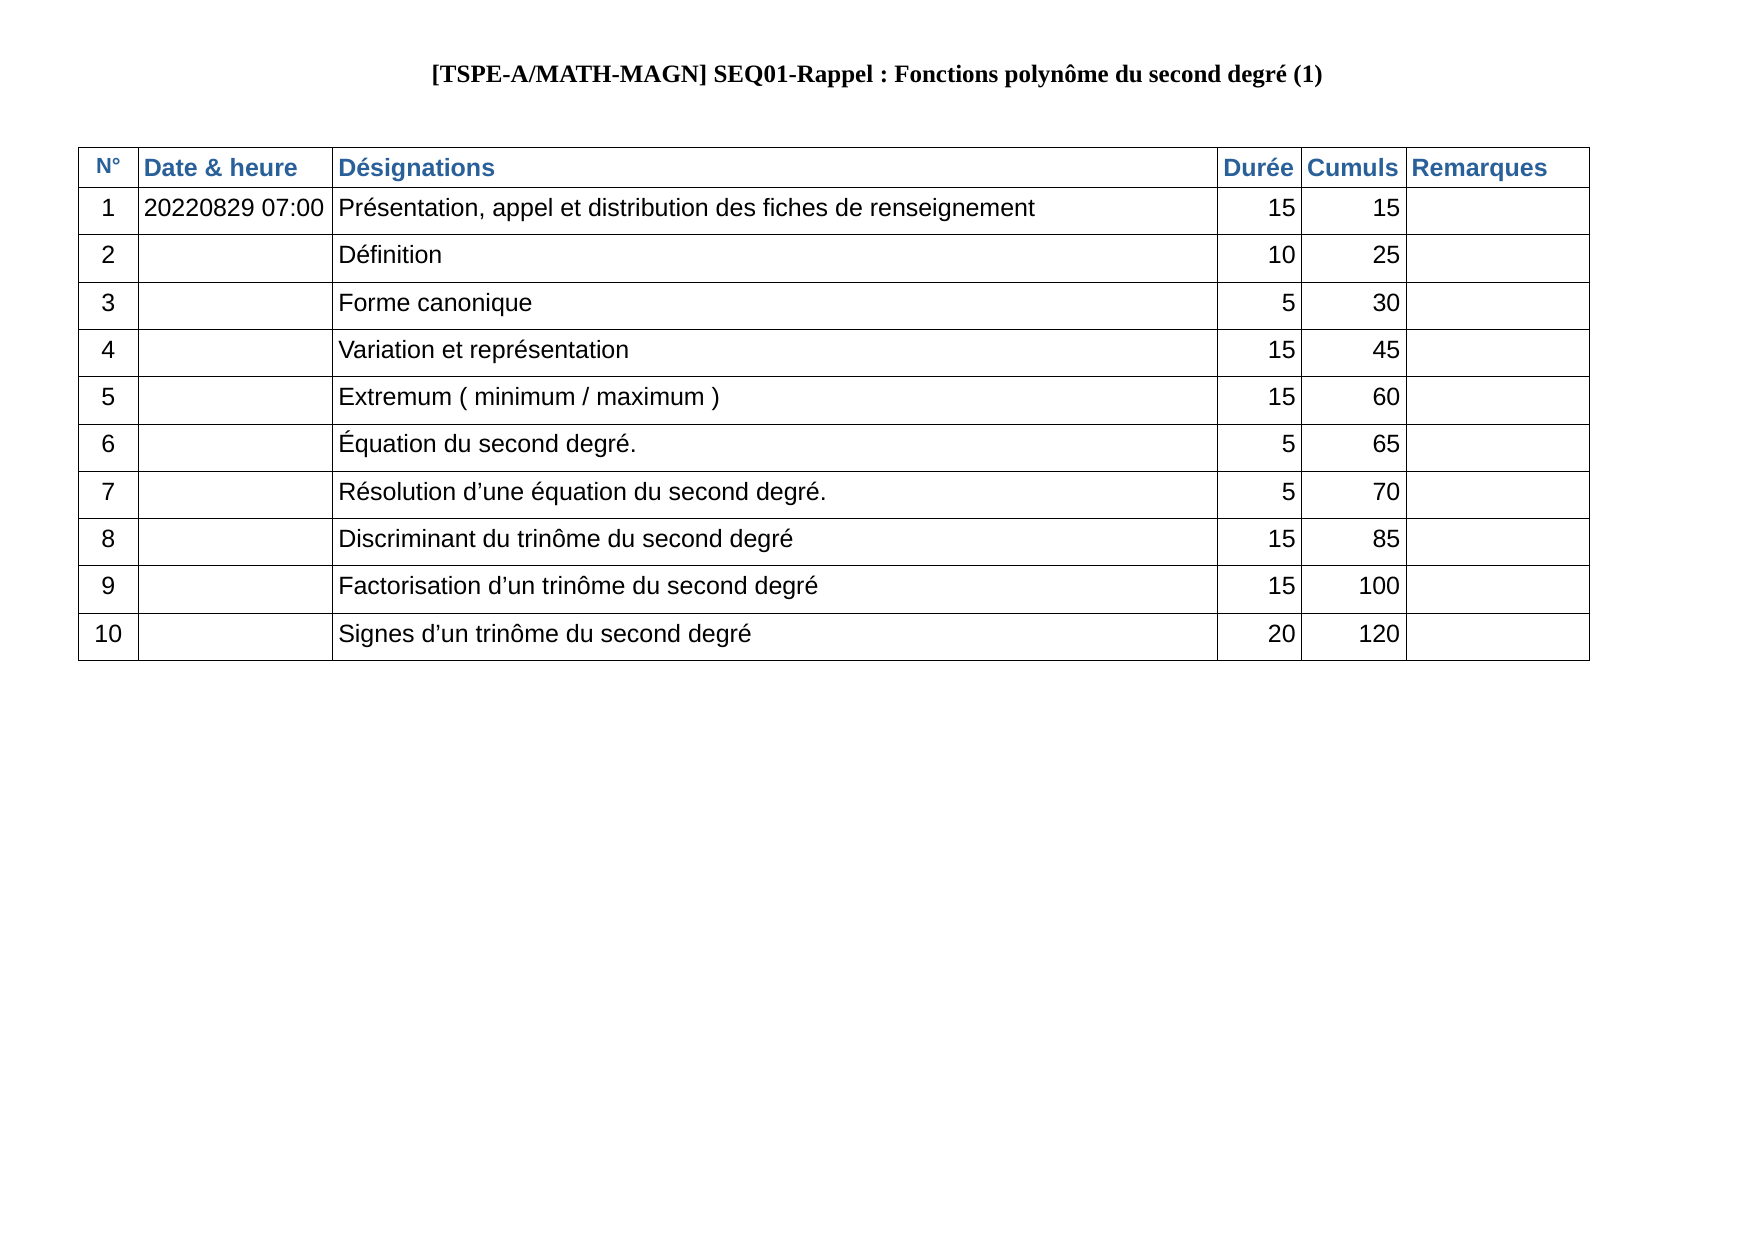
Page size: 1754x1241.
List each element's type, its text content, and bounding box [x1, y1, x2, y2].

table_cell 2 [79, 235, 138, 282]
table_cell 15 [1218, 188, 1301, 234]
table_header Date & heure [139, 148, 332, 187]
table_cell 85 [1302, 519, 1406, 565]
table_cell 3 [79, 283, 138, 329]
table_cell [1407, 235, 1589, 282]
table_cell 1 [79, 188, 138, 234]
table_cell 65 [1302, 425, 1406, 471]
table_cell 60 [1302, 377, 1406, 423]
table_cell [139, 377, 332, 423]
table_cell Variation et représentation [333, 330, 1217, 376]
table_cell Extremum ( minimum / maximum ) [333, 377, 1217, 423]
table_cell 15 [1218, 519, 1301, 565]
table_cell [139, 330, 332, 376]
table_cell 45 [1302, 330, 1406, 376]
table_cell 15 [1218, 566, 1301, 613]
table_cell [139, 566, 332, 613]
table_header Désignations [333, 148, 1217, 187]
table_cell 20220829 07:00 [139, 188, 332, 234]
table_cell 15 [1218, 330, 1301, 376]
table_header N° [79, 148, 138, 187]
table_cell 9 [79, 566, 138, 613]
table_cell 20 [1218, 614, 1301, 660]
table_header Cumuls [1302, 148, 1406, 187]
table_cell Signes d’un trinôme du second degré [333, 614, 1217, 660]
table_cell 5 [1218, 425, 1301, 471]
table_cell 30 [1302, 283, 1406, 329]
table_cell 5 [1218, 472, 1301, 518]
table_cell [1407, 330, 1589, 376]
table_cell 8 [79, 519, 138, 565]
table_cell [139, 472, 332, 518]
table_cell Forme canonique [333, 283, 1217, 329]
table_cell Équation du second degré. [333, 425, 1217, 471]
table_cell Résolution d’une équation du second degré. [333, 472, 1217, 518]
table_cell 70 [1302, 472, 1406, 518]
table_cell 15 [1302, 188, 1406, 234]
table_cell 100 [1302, 566, 1406, 613]
table_cell [1407, 188, 1589, 234]
table_cell Définition [333, 235, 1217, 282]
table_cell [139, 235, 332, 282]
table_cell [1407, 283, 1589, 329]
table_cell [1407, 614, 1589, 660]
table_cell 25 [1302, 235, 1406, 282]
table_cell [1407, 519, 1589, 565]
table_header Remarques [1407, 148, 1589, 187]
table_cell 5 [79, 377, 138, 423]
table_cell [139, 614, 332, 660]
table_header Durée [1218, 148, 1301, 187]
table_cell 7 [79, 472, 138, 518]
table_cell [1407, 425, 1589, 471]
table_cell [139, 519, 332, 565]
table_cell [1407, 566, 1589, 613]
table_cell [139, 425, 332, 471]
table_cell 6 [79, 425, 138, 471]
table_cell Factorisation d’un trinôme du second degré [333, 566, 1217, 613]
table_cell 4 [79, 330, 138, 376]
table_cell 120 [1302, 614, 1406, 660]
table_cell 15 [1218, 377, 1301, 423]
table_cell Discriminant du trinôme du second degré [333, 519, 1217, 565]
table_cell Présentation, appel et distribution des fiches de renseignement [333, 188, 1217, 234]
table_cell 10 [1218, 235, 1301, 282]
table_cell 5 [1218, 283, 1301, 329]
table_cell [1407, 377, 1589, 423]
table_cell [1407, 472, 1589, 518]
table_cell 10 [79, 614, 138, 660]
table_cell [139, 283, 332, 329]
